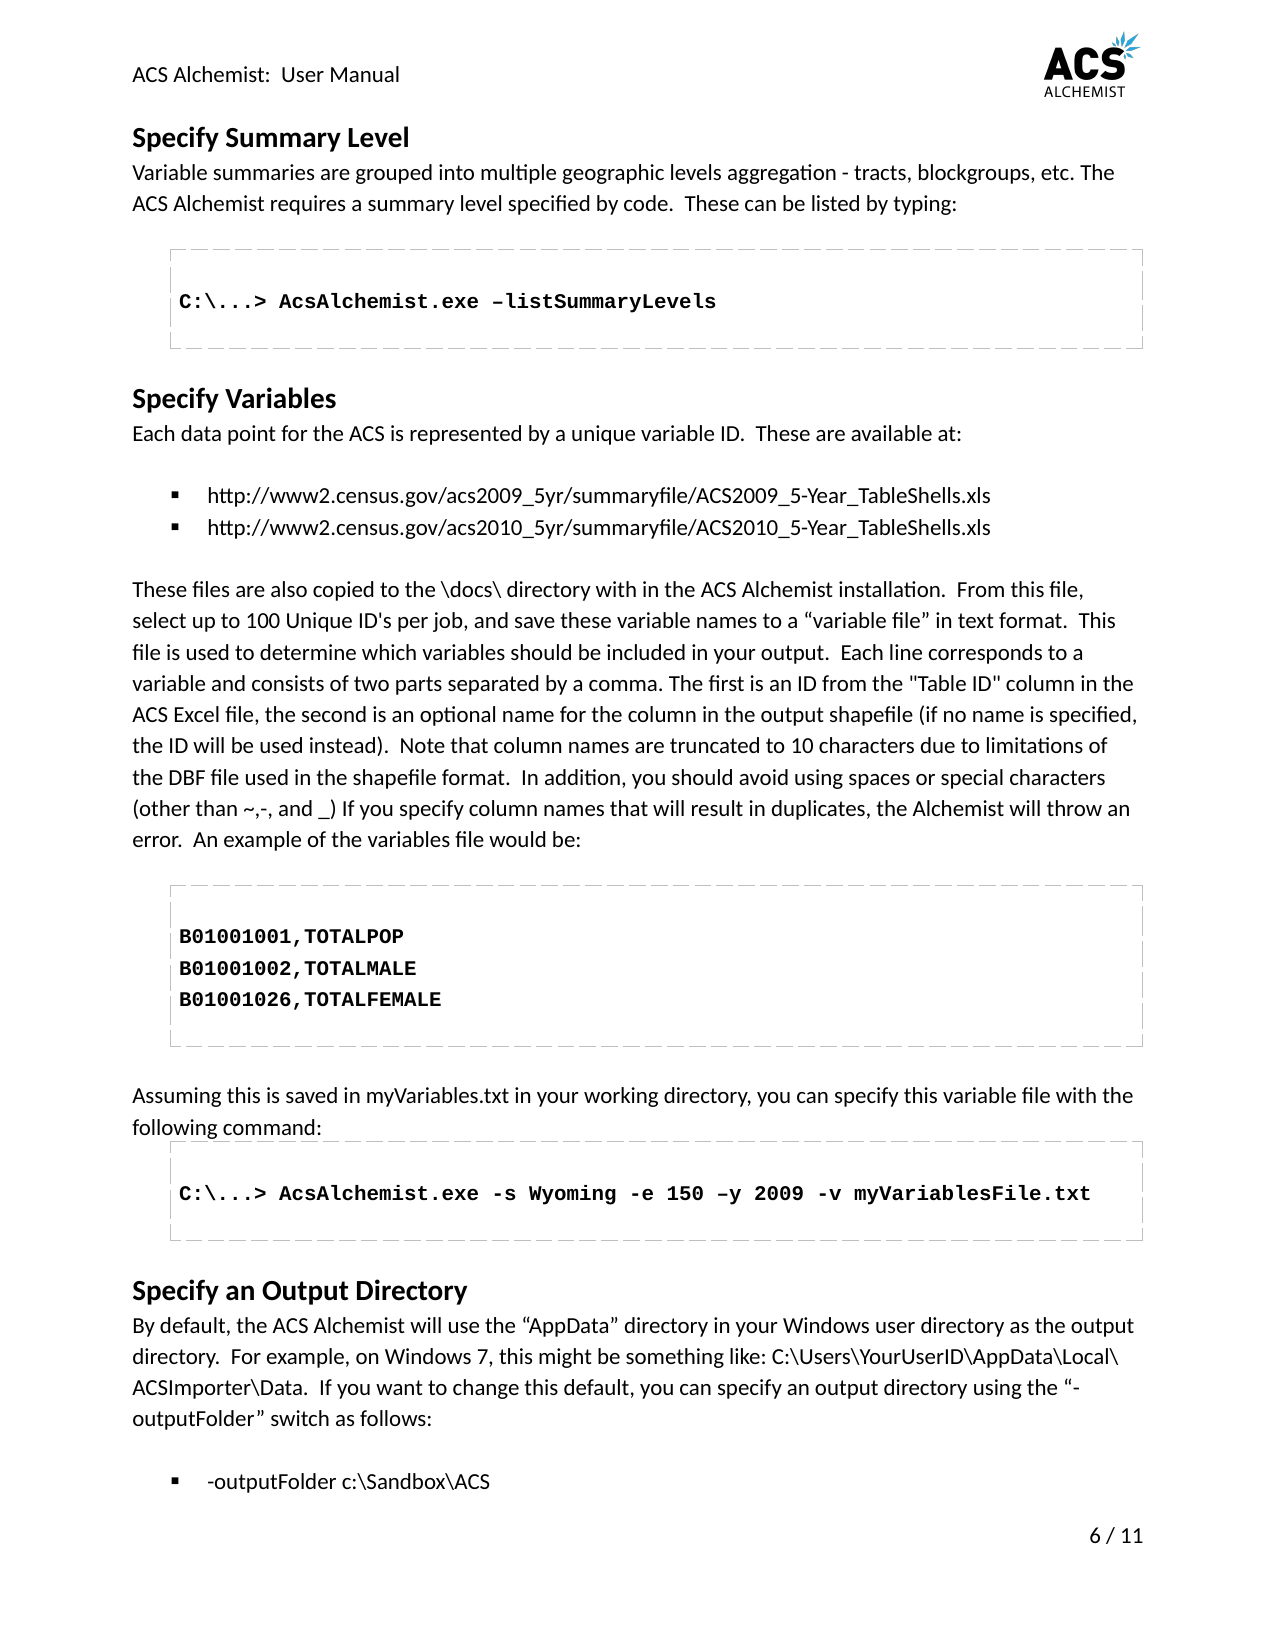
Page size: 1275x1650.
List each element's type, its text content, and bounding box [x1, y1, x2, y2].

list http://www2.census.gov/acs2010_5yr/summaryfile/ACS2010_5-Year_TableShells.xls [169, 509, 1143, 541]
text Variable summaries are grouped into multiple geographic levels aggregation - tracts, blockgroups, etc. The ACS Alchemist requires a summary level specified by code. These can be listed by typing: [132, 155, 1143, 218]
picture [1041, 28, 1143, 101]
text B01001002,TOTALMALE [169, 947, 1143, 978]
text Assuming this is saved in myVariables.txt in your working directory, you can specify this variable file with the following command: [132, 1078, 1143, 1141]
list -outputFolder c:\Sandbox\ACS [169, 1464, 1143, 1495]
text B01001026,TOTALFEMALE [169, 978, 1143, 1013]
text C:\...> AcsAlchemist.exe -s Wyoming -e 150 –y 2009 -v myVariablesFile.txt [169, 1172, 1143, 1206]
text Each data point for the ACS is represented by a unique variable ID. These are available at: [132, 416, 1143, 447]
subtitle Specify an Output Directory [132, 1272, 1143, 1308]
list http://www2.census.gov/acs2009_5yr/summaryfile/ACS2009_5-Year_TableShells.xls [169, 478, 1143, 509]
text B01001001,TOTALPOP [169, 916, 1143, 947]
subtitle Specify Variables [132, 380, 1143, 416]
text C:\...> AcsAlchemist.exe –listSummaryLevels [169, 280, 1143, 314]
subtitle Specify Summary Level [132, 119, 1143, 155]
text These files are also copied to the \docs\ directory with in the ACS Alchemist installation. From this file, select up to 100 Unique ID's per job, and save these variable names to a “variable file” in text format. This file is used to determine which variables should be included in your output. Each line corresponds to a variable and consists of two parts separated by a comma. The first is an ID from the "Table ID" column in the ACS Excel file, the second is an optional name for the column in the output shapefile (if no name is specified, the ID will be used instead). Note that column names are truncated to 10 characters due to limitations of the DBF file used in the shapefile format. In addition, you should avoid using spaces or special characters (other than ~,-, and _) If you specify column names that will result in duplicates, the Alchemist will throw an error. An example of the variables file would be: [132, 572, 1143, 853]
text By default, the ACS Alchemist will use the “AppData” directory in your Windows user directory as the output directory. For example, on Windows 7, this might be something like: C:\Users\YourUserID\AppData\Local\ACSImporter\Data. If you want to change this default, you can specify an output directory using the “-outputFolder” switch as follows: [132, 1308, 1143, 1433]
